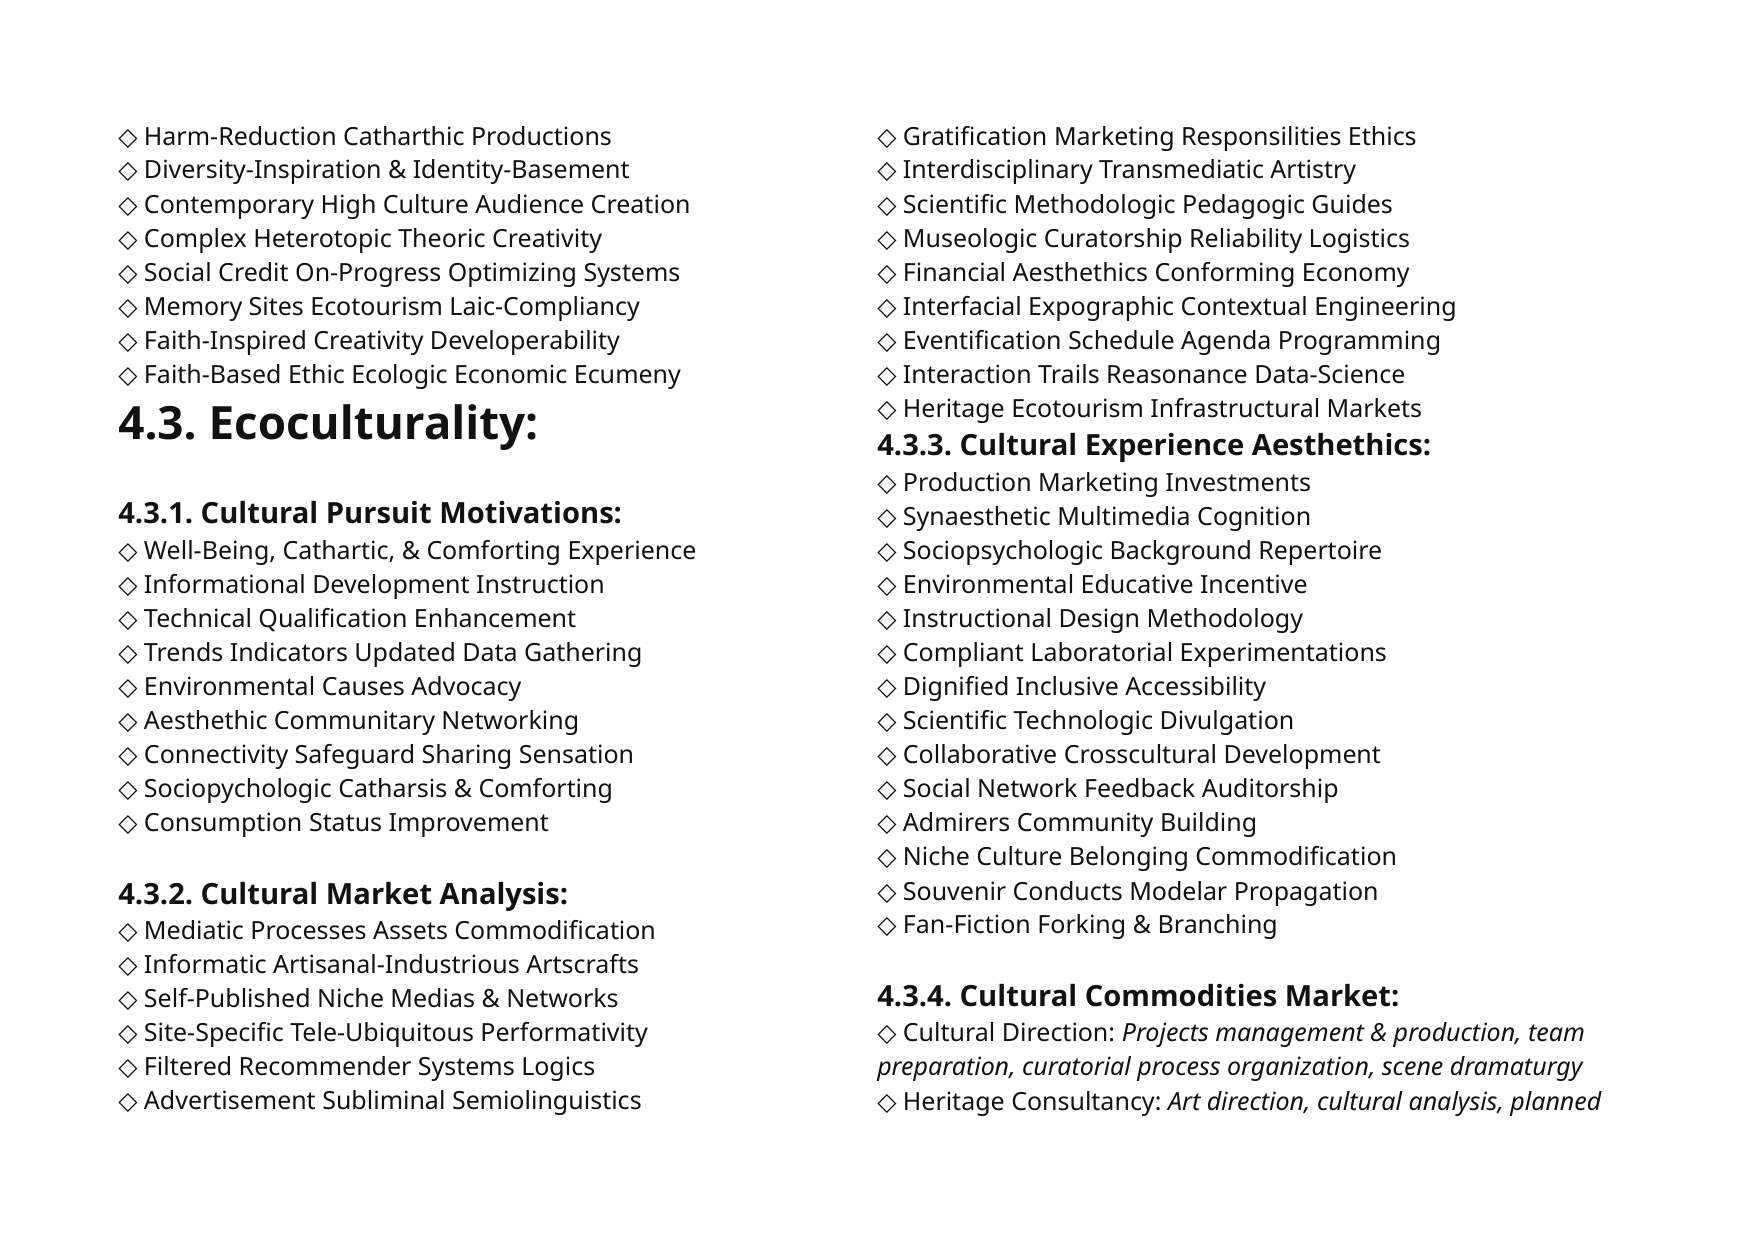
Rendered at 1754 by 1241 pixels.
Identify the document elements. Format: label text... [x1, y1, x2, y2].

text ◇ Niche Culture Belonging Commodification [877, 839, 1636, 873]
text ◇ Advertisement Subliminal Semiolinguistics [118, 1083, 877, 1117]
text ◇ Environmental Causes Advocacy [118, 669, 877, 703]
text ◇ Site-Specific Tele-Ubiquitous Performativity [118, 1015, 877, 1049]
text ◇ Mediatic Processes Assets Commodification [118, 913, 877, 947]
text ◇ Sociopsychologic Background Repertoire [877, 532, 1636, 567]
text ◇ Trends Indicators Updated Data Gathering [118, 634, 877, 669]
text ◇ Collaborative Crosscultural Development [877, 737, 1636, 771]
text ◇ Souvenir Conducts Modelar Propagation [877, 873, 1636, 907]
text ◇ Faith-Based Ethic Ecologic Economic Ecumeny [118, 357, 877, 391]
text 4.3.2. Cultural Market Analysis: [118, 873, 877, 913]
text ◇ Cultural Direction: Projects management & production, team preparation, curatorial process organization, scene dramaturgy [877, 1015, 1636, 1083]
text ◇ Dignified Inclusive Accessibility [877, 669, 1636, 703]
text ◇ Admirers Community Building [877, 805, 1636, 839]
text ◇ Environmental Educative Incentive [877, 567, 1636, 601]
text ◇ Scientific Technologic Divulgation [877, 703, 1636, 737]
text ◇ Compliant Laboratorial Experimentations [877, 635, 1636, 669]
text ◇ Harm-Reduction Catharthic Productions [118, 118, 877, 152]
text ◇ Museologic Curatorship Reliability Logistics [877, 220, 1636, 254]
text 4.3.1. Cultural Pursuit Motivations: [118, 493, 877, 532]
text ◇ Eventification Schedule Agenda Programming [877, 322, 1636, 357]
text ◇ Financial Aesthethics Conforming Economy [877, 254, 1636, 288]
text ◇ Filtered Recommender Systems Logics [118, 1049, 877, 1083]
text ◇ Connectivity Safeguard Sharing Sensation [118, 737, 877, 771]
text ◇ Contemporary High Culture Audience Creation [118, 186, 877, 220]
text ◇ Production Marketing Investments [877, 464, 1636, 498]
text ◇ Faith-Inspired Creativity Developerability [118, 322, 877, 357]
text ◇ Sociopychologic Catharsis & Comforting [118, 771, 877, 805]
text ◇ Synaesthetic Multimedia Cognition [877, 498, 1636, 532]
text ◇ Fan-Fiction Forking & Branching [877, 907, 1636, 941]
text ◇ Self-Published Niche Medias & Networks [118, 981, 877, 1015]
text ◇ Instructional Design Methodology [877, 601, 1636, 635]
text ◇ Aesthethic Communitary Networking [118, 703, 877, 737]
text ◇ Interaction Trails Reasonance Data-Science [877, 357, 1636, 391]
text ◇ Interdisciplinary Transmediatic Artistry [877, 152, 1636, 186]
text 4.3. Ecoculturality: [118, 391, 877, 453]
text ◇ Well-Being, Cathartic, & Comforting Experience [118, 532, 877, 566]
text ◇ Memory Sites Ecotourism Laic-Compliancy [118, 288, 877, 322]
text ◇ Consumption Status Improvement [118, 805, 877, 839]
text ◇ Heritage Ecotourism Infrastructural Markets [877, 391, 1636, 425]
text ◇ Interfacial Expographic Contextual Engineering [877, 288, 1636, 322]
text ◇ Gratification Marketing Responsilities Ethics [877, 118, 1636, 152]
text ◇ Informational Development Instruction [118, 566, 877, 601]
text ◇ Diversity-Inspiration & Identity-Basement [118, 152, 877, 186]
text 4.3.4. Cultural Commodities Market: [877, 975, 1636, 1015]
text 4.3.3. Cultural Experience Aesthethics: [877, 425, 1636, 464]
text ◇ Informatic Artisanal-Industrious Artscrafts [118, 947, 877, 981]
text ◇ Technical Qualification Enhancement [118, 601, 877, 634]
text ◇ Social Network Feedback Auditorship [877, 771, 1636, 805]
text ◇ Scientific Methodologic Pedagogic Guides [877, 186, 1636, 220]
text ◇ Social Credit On-Progress Optimizing Systems [118, 254, 877, 288]
text ◇ Heritage Consultancy: Art direction, cultural analysis, planned [877, 1083, 1636, 1117]
text ◇ Complex Heterotopic Theoric Creativity [118, 220, 877, 254]
